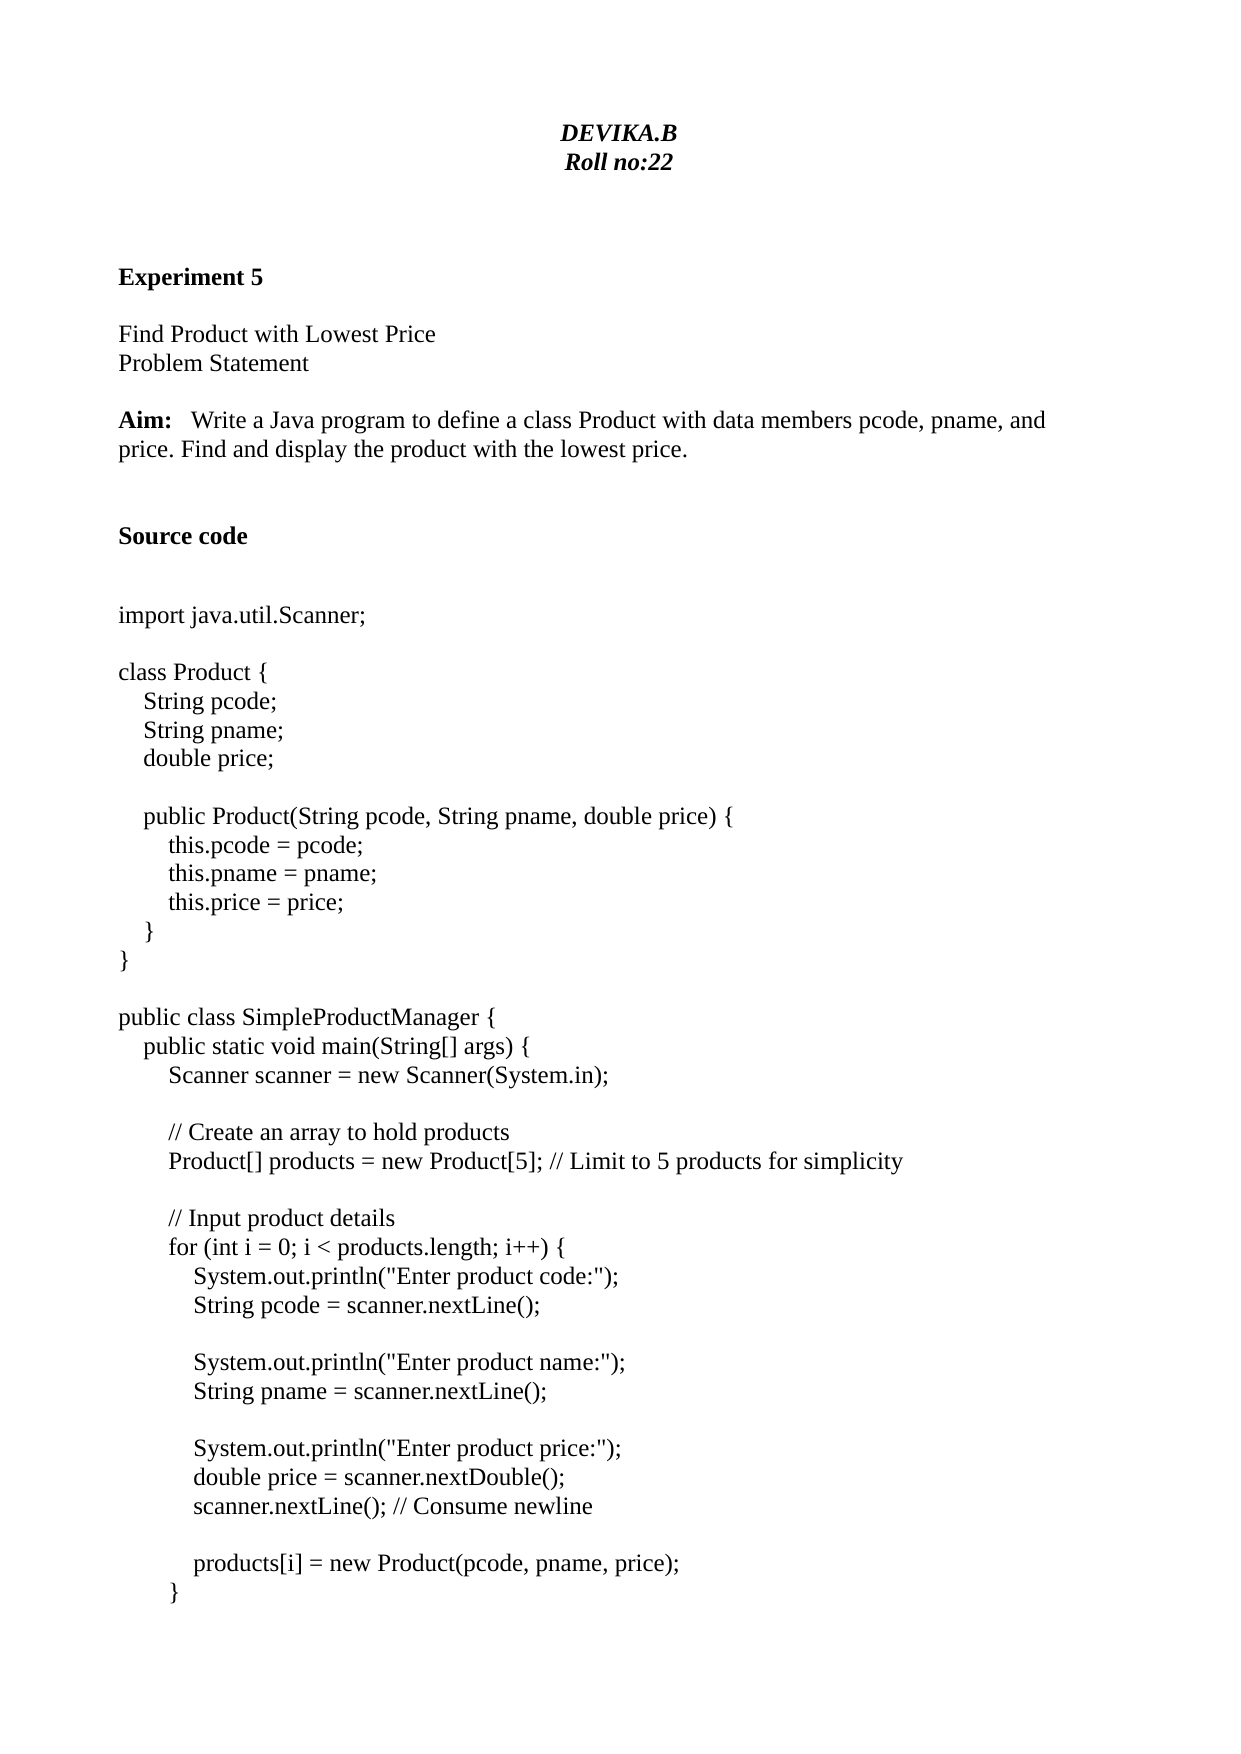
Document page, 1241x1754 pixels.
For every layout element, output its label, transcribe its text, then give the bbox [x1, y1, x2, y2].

text DEVIKA.B [118, 118, 1122, 147]
text // Input product details [118, 1203, 1122, 1232]
text this.pcode = pcode; [118, 830, 1122, 858]
text String pname = scanner.nextLine(); [118, 1376, 1122, 1405]
text Roll no:22 [118, 147, 1122, 176]
text import java.util.Scanner; [118, 600, 1122, 628]
text String pname; [118, 715, 1122, 743]
text double price = scanner.nextDouble(); [118, 1462, 1122, 1491]
text this.pname = pname; [118, 858, 1122, 887]
text class Product { [118, 657, 1122, 686]
text scanner.nextLine(); // Consume newline [118, 1491, 1122, 1520]
text for (int i = 0; i < products.length; i++) { [118, 1232, 1122, 1261]
text Source code [118, 521, 1122, 571]
text System.out.println("Enter product name:"); [118, 1347, 1122, 1376]
text String pcode = scanner.nextLine(); [118, 1290, 1122, 1318]
text System.out.println("Enter product code:"); [118, 1261, 1122, 1290]
text Find Product with Lowest Price [118, 319, 1122, 348]
text public static void main(String[] args) { [118, 1031, 1122, 1060]
text Experiment 5 [118, 262, 1122, 291]
text } [118, 916, 1122, 945]
text System.out.println("Enter product price:"); [118, 1433, 1122, 1462]
text price. Find and display the product with the lowest price. [118, 434, 1122, 463]
text Product[] products = new Product[5]; // Limit to 5 products for simplicity [118, 1146, 1122, 1175]
text } [118, 1577, 1122, 1606]
text // Create an array to hold products [118, 1117, 1122, 1146]
text double price; [118, 743, 1122, 772]
text Scanner scanner = new Scanner(System.in); [118, 1060, 1122, 1088]
text Aim: Write a Java program to define a class Product with data members pcode, pname, and [118, 406, 1122, 434]
text products[i] = new Product(pcode, pname, price); [118, 1548, 1122, 1577]
text String pcode; [118, 686, 1122, 715]
text this.price = price; [118, 887, 1122, 916]
text Problem Statement [118, 348, 1122, 377]
text } [118, 945, 1122, 973]
text public Product(String pcode, String pname, double price) { [118, 801, 1122, 830]
text public class SimpleProductManager { [118, 1002, 1122, 1031]
